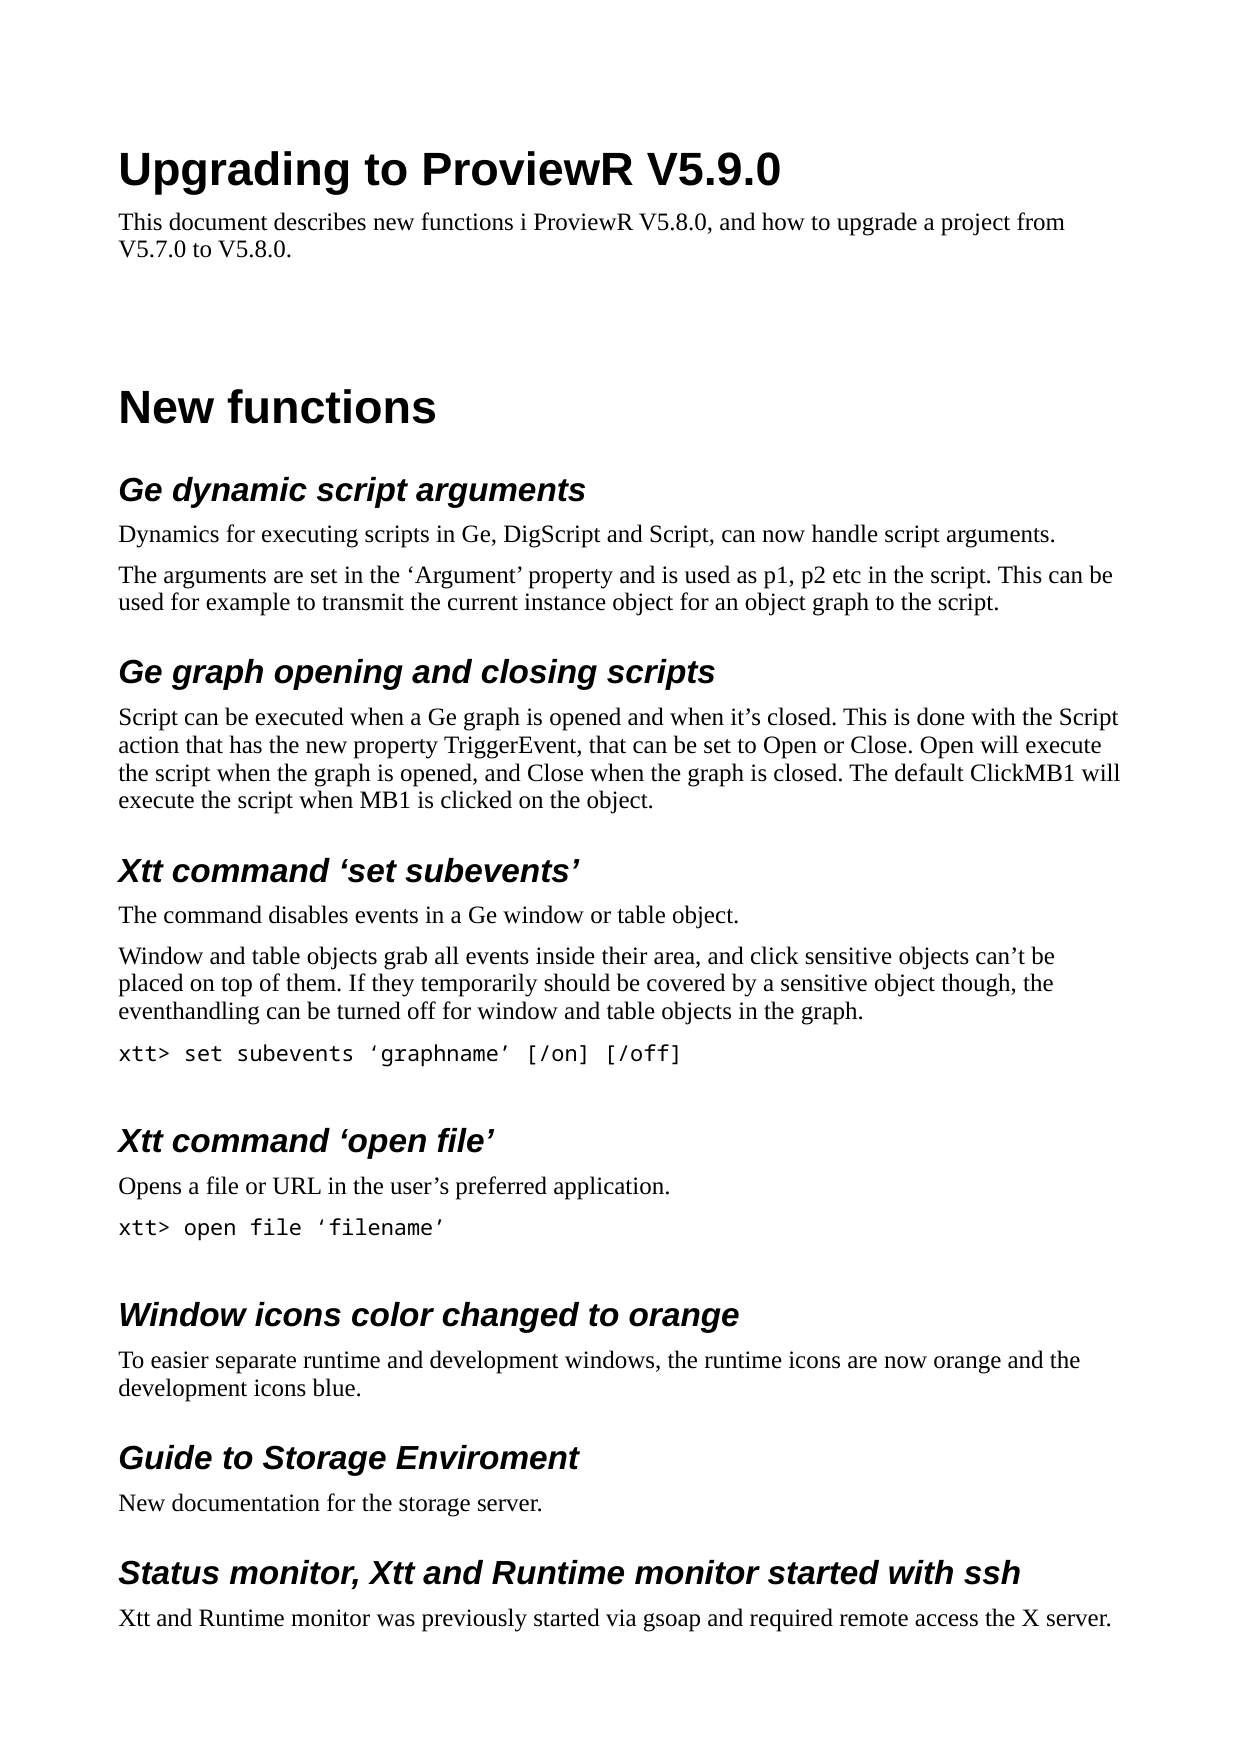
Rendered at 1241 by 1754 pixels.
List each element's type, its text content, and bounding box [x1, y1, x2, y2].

subtitle Ge graph opening and closing scripts [118, 654, 1122, 691]
text xtt> open file ‘filename’ [118, 1212, 1122, 1242]
text The command disables events in a Ge window or table object. [118, 902, 1122, 929]
subtitle Window icons color changed to orange [118, 1297, 1122, 1334]
subtitle New functions [118, 381, 1122, 433]
subtitle Xtt command ‘open file’ [118, 1122, 1122, 1159]
text Window and table objects grab all events inside their area, and click sensitive objects can’t be placed on top of them. If they temporarily should be covered by a sensitive object though, the eventhandling can be turned off for window and table objects in the graph. [118, 942, 1122, 1025]
subtitle Guide to Storage Enviroment [118, 1439, 1122, 1477]
text Dynamics for executing scripts in Ge, DigScript and Script, can now handle script arguments. [118, 521, 1122, 548]
text The arguments are set in the ‘Argument’ property and is used as p1, p2 etc in the script. This can be used for example to transmit the current instance object for an object graph to the script. [118, 561, 1122, 616]
text This document describes new functions i ProviewR V5.8.0, and how to upgrade a project from V5.7.0 to V5.8.0. [118, 208, 1122, 263]
text Script can be executed when a Ge graph is opened and when it’s closed. This is done with the Script action that has the new property TriggerEvent, that can be set to Open or Close. Open will execute the script when the graph is opened, and Close when the graph is closed. The default ClickMB1 will execute the script when MB1 is clicked on the object. [118, 703, 1122, 814]
subtitle Status monitor, Xtt and Runtime monitor started with ssh [118, 1554, 1122, 1592]
text Opens a file or URL in the user’s preferred application. [118, 1172, 1122, 1199]
subtitle Xtt command ‘set subevents’ [118, 852, 1122, 889]
subtitle Ge dynamic script arguments [118, 471, 1122, 508]
text To easier separate runtime and development windows, the runtime icons are now orange and the development icons blue. [118, 1346, 1122, 1402]
text xtt> set subevents ‘graphname’ [/on] [/off] [118, 1037, 1122, 1067]
text New documentation for the storage server. [118, 1489, 1122, 1517]
text Xtt and Runtime monitor was previously started via gsoap and required remote access the X server. [118, 1604, 1122, 1632]
subtitle Upgrading to ProviewR V5.9.0 [118, 143, 1122, 195]
